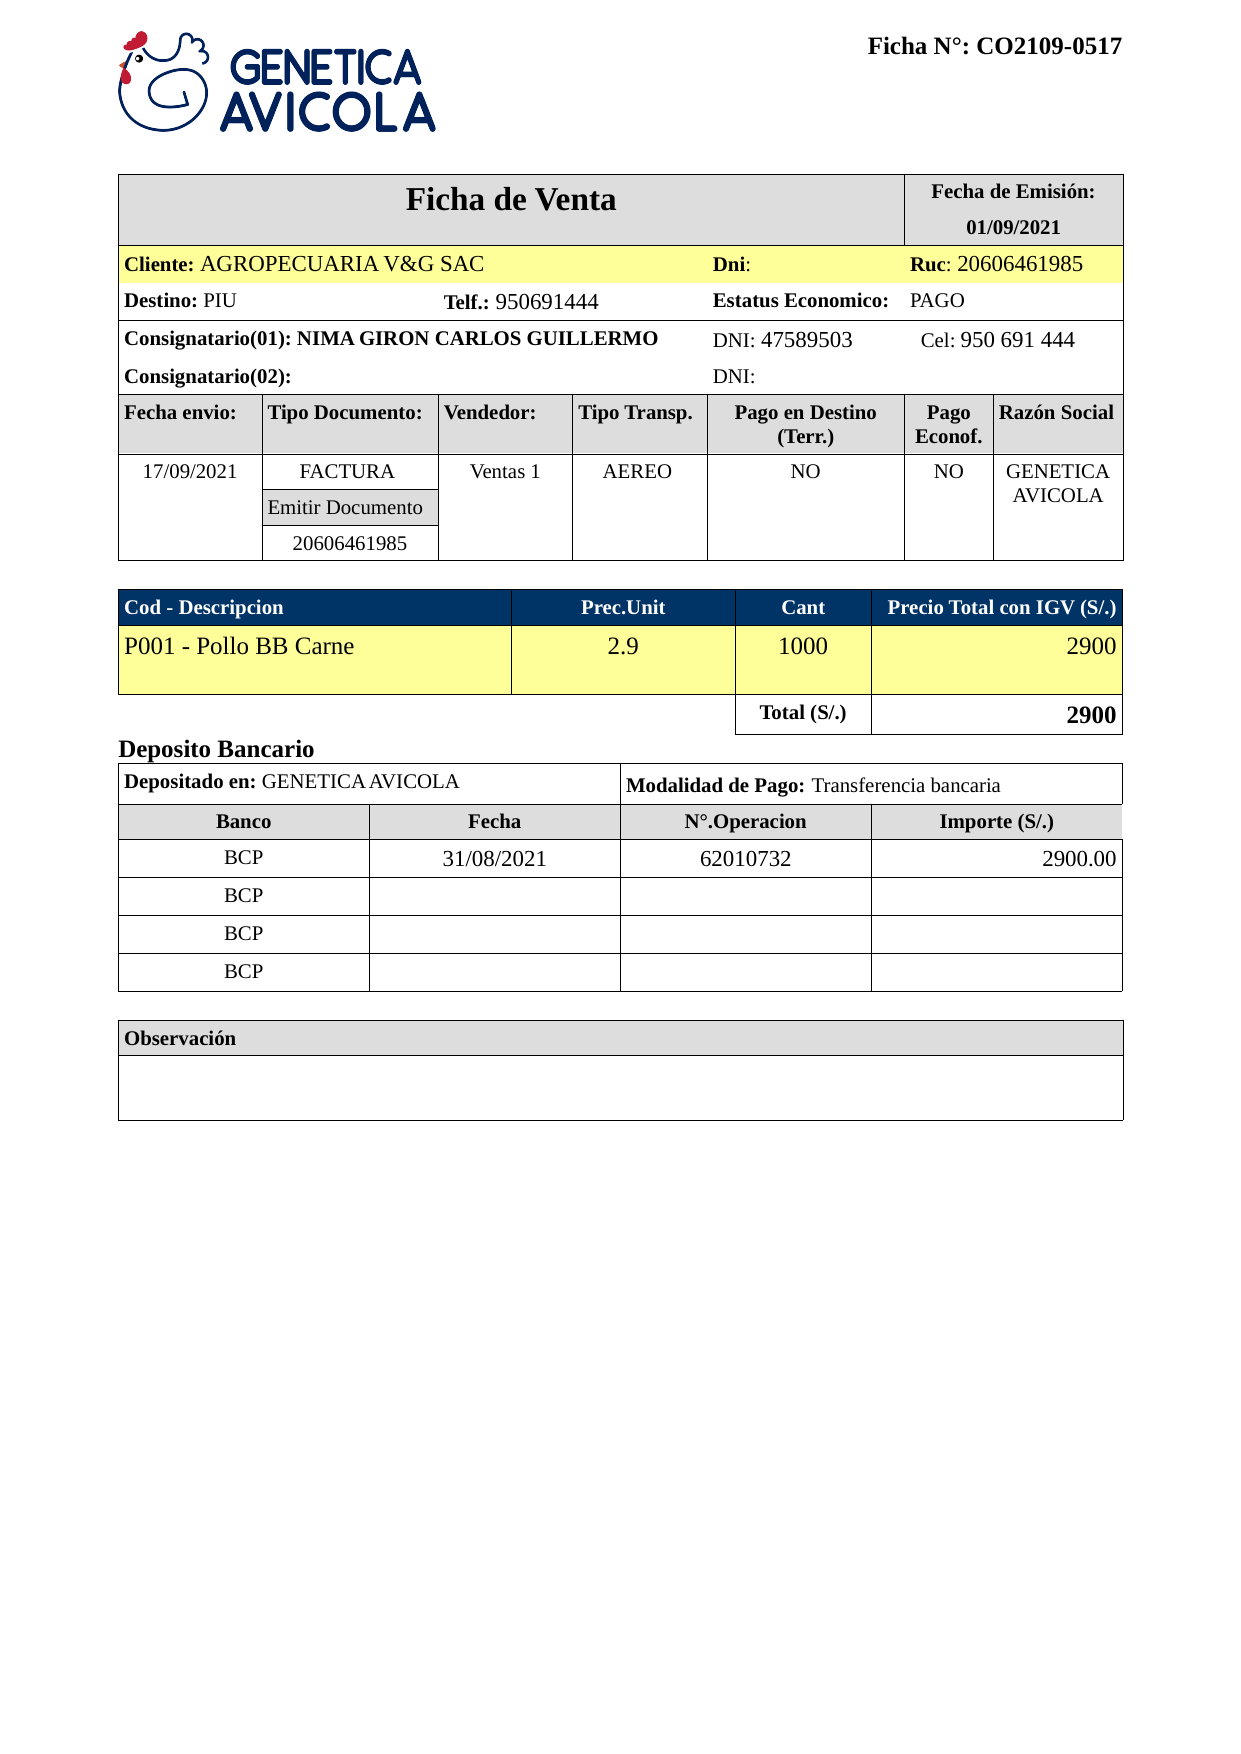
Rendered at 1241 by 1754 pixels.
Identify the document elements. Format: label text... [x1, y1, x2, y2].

table_cell FACTURA [263, 455, 438, 489]
table_cell Pago en Destino (Terr.) [708, 395, 904, 453]
table_cell Banco [119, 805, 369, 839]
table_cell 2900.00 [872, 840, 1122, 877]
table_cell Vendedor: [439, 395, 572, 453]
table_header Prec.Unit [512, 590, 735, 625]
table_cell 2.9 [512, 626, 735, 694]
table_cell BCP [119, 954, 369, 991]
table_cell BCP [119, 916, 369, 953]
table_cell Razón Social [994, 395, 1123, 453]
table_cell [621, 954, 871, 991]
text Deposito Bancario [118, 734, 1122, 763]
table_cell [872, 916, 1122, 953]
table_cell 17/09/2021 [119, 455, 262, 560]
table_cell [621, 878, 871, 915]
table_cell Destino: PIU [119, 283, 438, 320]
table_cell N°.Operacion [621, 805, 871, 839]
table_cell Estatus Economico: [707, 283, 904, 320]
table_cell Tipo Documento: [263, 395, 438, 453]
picture [118, 31, 436, 132]
table_header Modalidad de Pago: Transferencia bancaria [621, 764, 1122, 803]
table_header Cod - Descripcion [119, 590, 511, 625]
table_cell Cliente: AGROPECUARIA V&G SAC [119, 246, 707, 283]
table_cell Total (S/.) [736, 695, 871, 734]
table_cell Ruc: 20606461985 [904, 246, 1123, 283]
table_cell 01/09/2021 [905, 209, 1123, 245]
table_header Observación [119, 1021, 1123, 1055]
table_cell Dni: [707, 246, 904, 283]
table_cell 1000 [736, 626, 871, 694]
table_cell Fecha [370, 805, 620, 839]
table_cell NO [708, 455, 904, 560]
table_cell Pago Econof. [905, 395, 993, 453]
table_cell Tipo Transp. [573, 395, 707, 453]
table_cell Importe (S/.) [872, 805, 1122, 839]
table_cell P001 - Pollo BB Carne [119, 626, 511, 694]
table_cell Emitir Documento [263, 490, 438, 525]
table_header Cant [736, 590, 871, 625]
table_cell 20606461985 [263, 526, 438, 560]
table_cell 62010732 [621, 840, 871, 877]
table_cell Consignatario(01): NIMA GIRON CARLOS GUILLERMO [119, 321, 707, 358]
table_cell Consignatario(02): [119, 358, 707, 394]
table_cell [621, 916, 871, 953]
table_cell [119, 1056, 1123, 1119]
table_cell AEREO [573, 455, 707, 560]
table_header Fecha de Emisión: [905, 175, 1123, 209]
table_cell PAGO [904, 283, 1123, 320]
table_cell BCP [119, 840, 369, 877]
table_cell 2900 [872, 695, 1122, 734]
table_cell GENETICA AVICOLA [994, 455, 1123, 560]
table_cell NO [905, 455, 993, 560]
table_cell [370, 878, 620, 915]
table_cell 31/08/2021 [370, 840, 620, 877]
table_cell DNI: 47589503 [707, 321, 915, 358]
table_header Depositado en: GENETICA AVICOLA [119, 764, 620, 803]
table_cell BCP [119, 878, 369, 915]
table_header Precio Total con IGV (S/.) [872, 590, 1122, 625]
table_cell Telf.: 950691444 [438, 283, 707, 320]
table_header Ficha de Venta [119, 175, 904, 245]
table_cell [370, 916, 620, 953]
table_cell [370, 954, 620, 991]
table_cell Ventas 1 [439, 455, 572, 560]
table_cell [872, 878, 1122, 915]
table_cell [511, 695, 735, 734]
table_cell Fecha envio: [119, 395, 262, 453]
table_cell [872, 954, 1122, 991]
table_cell 2900 [872, 626, 1122, 694]
table_cell Cel: 950 691 444 [915, 321, 1123, 358]
table_cell [118, 695, 511, 734]
table_cell DNI: [707, 358, 1123, 394]
